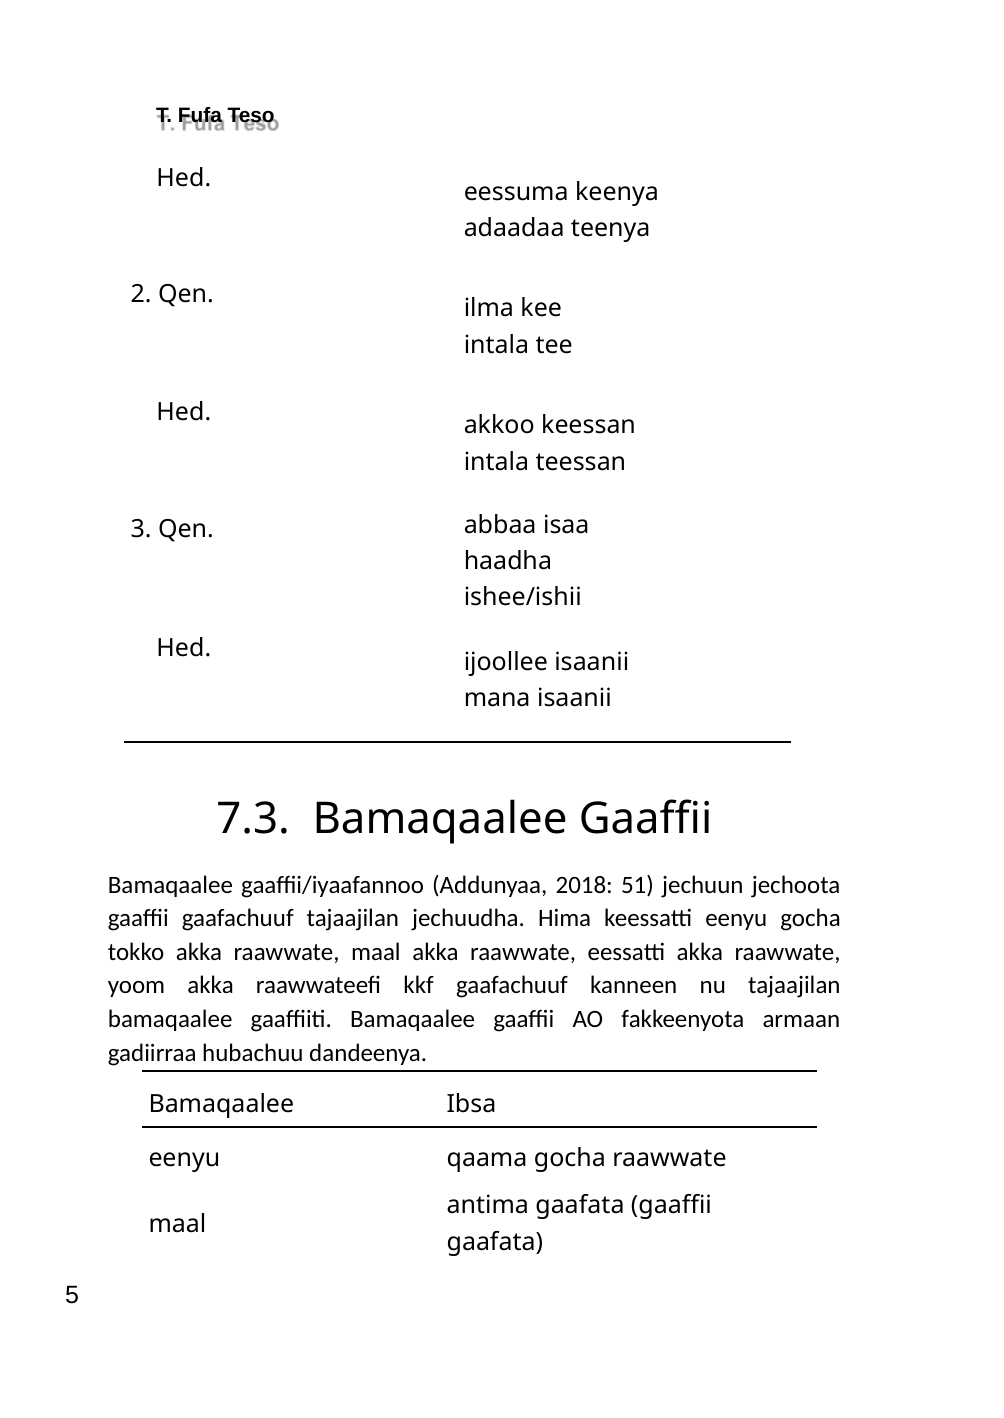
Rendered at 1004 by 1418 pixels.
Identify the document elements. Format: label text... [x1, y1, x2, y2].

table_cell ilma kee intala tee [464, 268, 791, 385]
table_cell antima gaafata (gaaffii gaafata) [446, 1178, 817, 1259]
table_header Bamaqaalee [142, 1072, 446, 1126]
table_cell Hed. [124, 385, 463, 502]
table_cell qaama gocha raawwate [446, 1128, 817, 1178]
table_cell 3. Qen. [124, 502, 463, 619]
text Bamaqaalee gaaffii/iyaafannoo (Addunyaa, 2018: 51) jechuun jechoota gaaffii gaafachuuf tajaajilan jechuudha. Hima keessatti eenyu gocha tokko akka raawwate, maal akka raawwate, eessatti akka raawwate, yoom akka raawwateefi kkf gaafachuuf kanneen nu tajaajilan bamaqaalee gaaffiiti. Bamaqaalee gaaffii AO fakkeenyota armaan gadiirraa hubachuu dandeenya. [108, 869, 841, 1067]
table_cell eenyu [142, 1128, 446, 1178]
table_header Ibsa [446, 1072, 817, 1126]
table_cell Hed. [124, 151, 463, 268]
table_cell eessuma keenya adaadaa teenya [464, 151, 791, 268]
table_cell ijoollee isaanii mana isaanii [464, 619, 791, 741]
subtitle 7.3. Bamaqaalee Gaaffii [106, 787, 847, 847]
picture [142, 102, 311, 149]
table_cell Hed. [124, 619, 463, 741]
table_cell maal [142, 1178, 446, 1259]
table_cell akkoo keessan intala teessan [464, 385, 791, 502]
table_cell abbaa isaa haadha ishee/ishii [464, 502, 791, 619]
table_cell 2. Qen. [124, 268, 463, 385]
